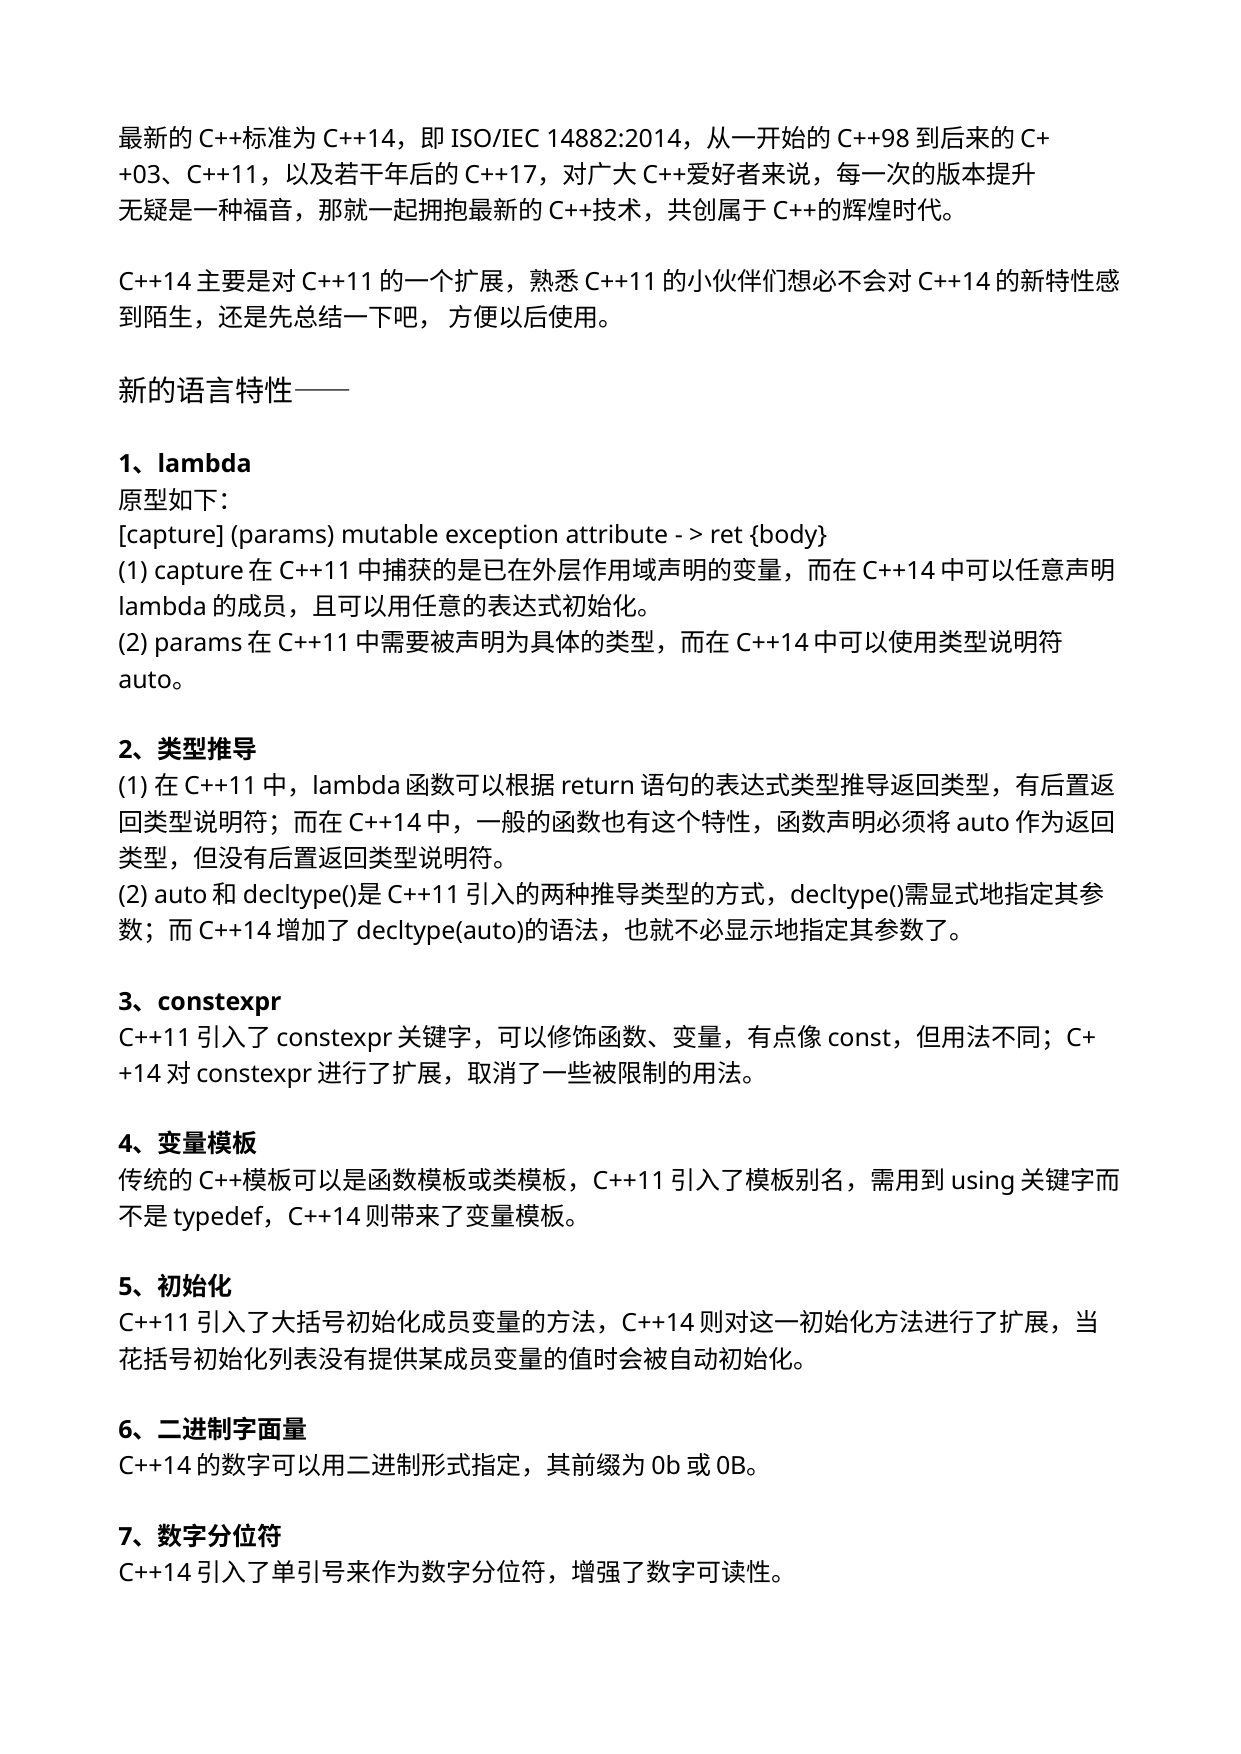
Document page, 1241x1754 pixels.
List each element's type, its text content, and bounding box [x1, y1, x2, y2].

text 6、二进制字面量 [118, 1409, 1122, 1446]
text 无疑是一种福音，那就一起拥抱最新的C++技术，共创属于C++的辉煌时代。 [118, 191, 1122, 227]
text [capture] (params) mutable exception attribute - > ret {body} [118, 516, 1122, 550]
text 4、变量模板 [118, 1124, 1122, 1160]
text 最新的C++标准为C++14，即ISO/IEC 14882:2014，从一开始的C++98到后来的C++03、C++11，以及若干年后的C++17，对广大C++爱好者来说，每一次的版本提升 [118, 118, 1122, 191]
text 5、初始化 [118, 1267, 1122, 1303]
text 3、constexpr [118, 981, 1122, 1017]
text C++11引入了大括号初始化成员变量的方法，C++14则对这一初始化方法进行了扩展，当花括号初始化列表没有提供某成员变量的值时会被自动初始化。 [118, 1303, 1122, 1375]
text C++14主要是对C++11的一个扩展，熟悉C++11的小伙伴们想必不会对C++14的新特性感到陌生，还是先总结一下吧， 方便以后使用。 [118, 261, 1122, 333]
text 新的语言特性—— [118, 367, 1122, 410]
text 传统的C++模板可以是函数模板或类模板，C++11引入了模板别名，需用到using关键字而不是typedef，C++14则带来了变量模板。 [118, 1160, 1122, 1233]
text (1) 在C++11中，lambda函数可以根据return语句的表达式类型推导返回类型，有后置返回类型说明符；而在C++14中，一般的函数也有这个特性，函数声明必须将auto作为返回类型，但没有后置返回类型说明符。 [118, 766, 1122, 874]
text (1) capture在C++11中捕获的是已在外层作用域声明的变量，而在C++14中可以任意声明lambda的成员，且可以用任意的表达式初始化。 [118, 550, 1122, 623]
text C++14的数字可以用二进制形式指定，其前缀为0b或0B。 [118, 1446, 1122, 1482]
text (2) params在C++11中需要被声明为具体的类型，而在C++14中可以使用类型说明符auto。 [118, 623, 1122, 695]
text 原型如下： [118, 480, 1122, 516]
text C++11引入了constexpr关键字，可以修饰函数、变量，有点像const，但用法不同；C++14对constexpr进行了扩展，取消了一些被限制的用法。 [118, 1017, 1122, 1090]
text (2) auto和decltype()是C++11引入的两种推导类型的方式，decltype()需显式地指定其参数；而C++14增加了decltype(auto)的语法，也就不必显示地指定其参数了。 [118, 874, 1122, 947]
text C++14引入了单引号来作为数字分位符，增强了数字可读性。 [118, 1552, 1122, 1588]
text 1、lambda [118, 444, 1122, 480]
text 2、类型推导 [118, 729, 1122, 766]
text 7、数字分位符 [118, 1516, 1122, 1552]
